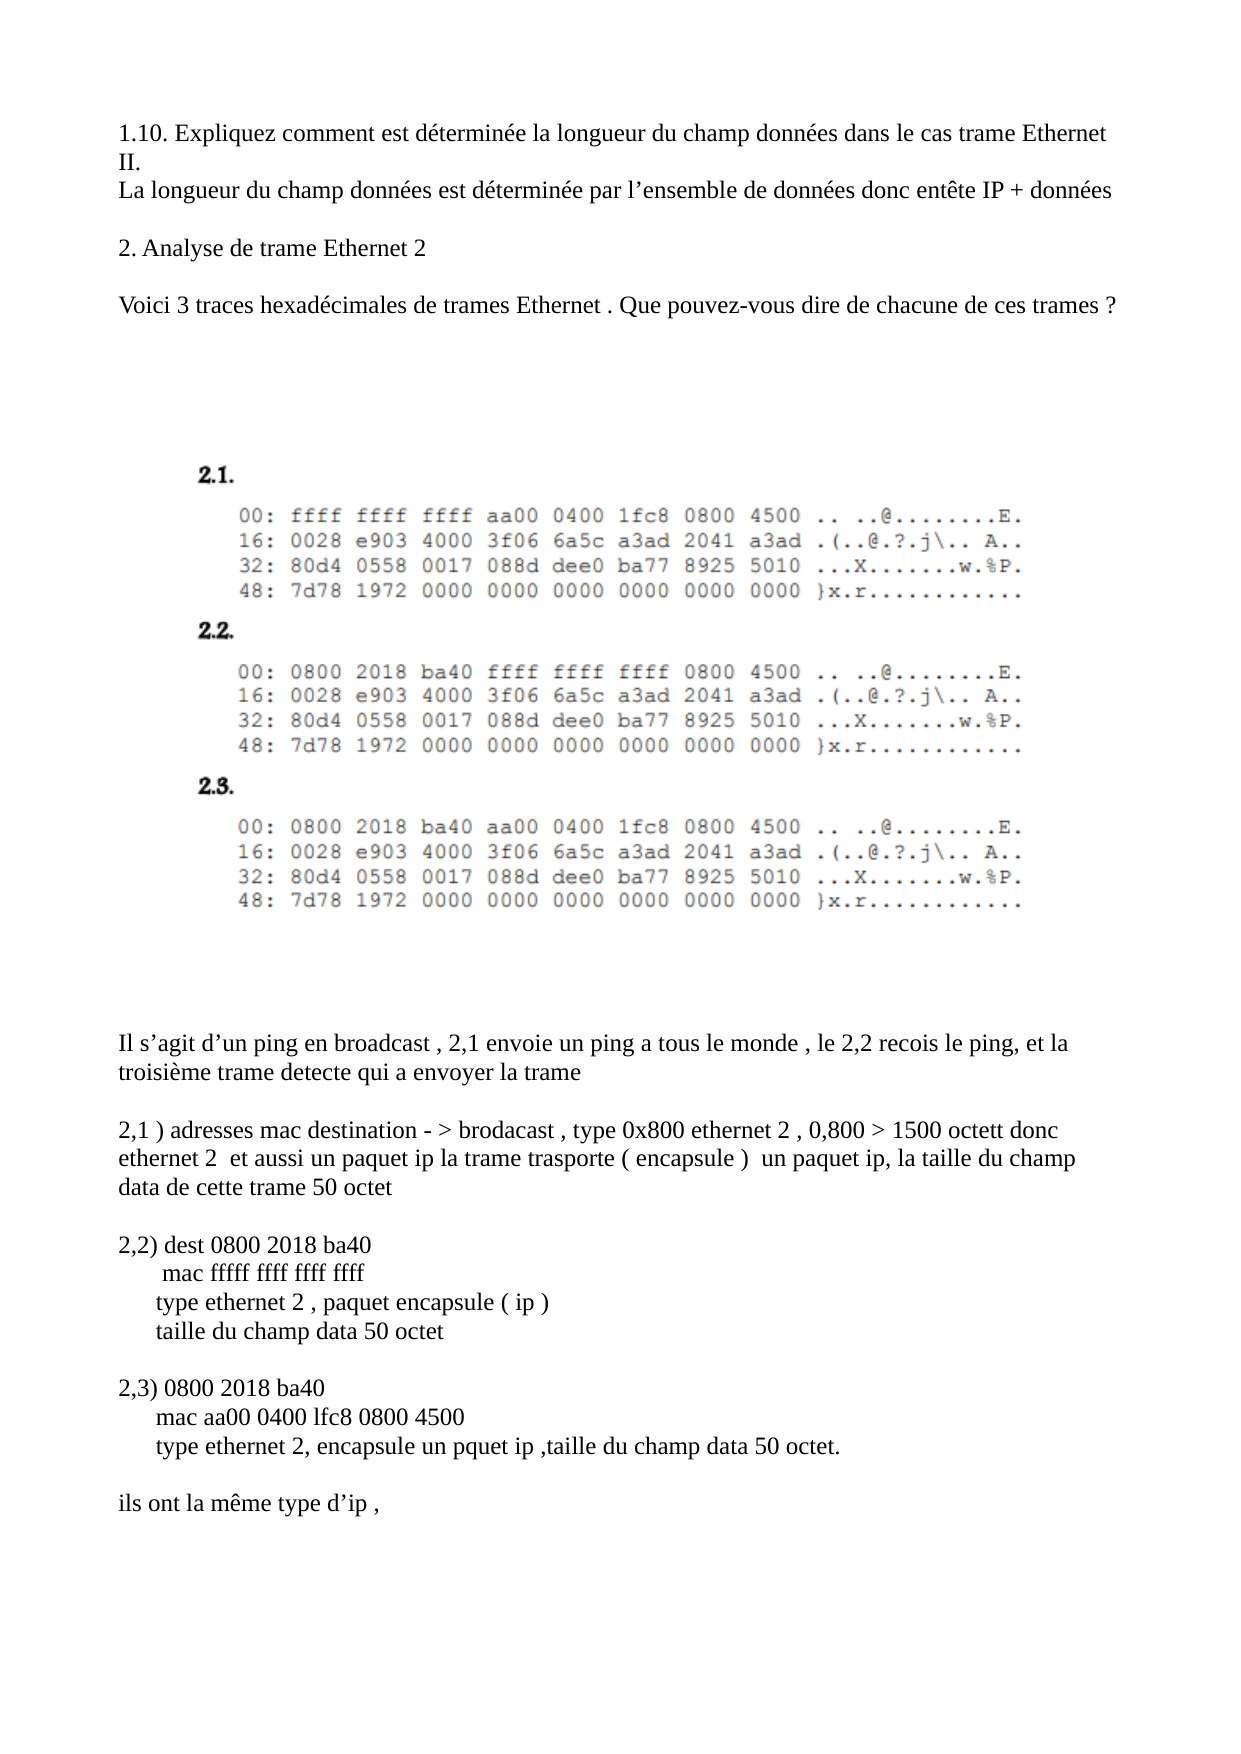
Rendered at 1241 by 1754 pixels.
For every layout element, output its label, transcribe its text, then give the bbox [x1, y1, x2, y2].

text mac aa00 0400 lfc8 0800 4500 [118, 1402, 1122, 1431]
text 2,3) 0800 2018 ba40 [118, 1373, 1122, 1402]
text type ethernet 2 , paquet encapsule ( ip ) [118, 1287, 1122, 1316]
text ils ont la même type d’ip , [118, 1488, 1122, 1517]
text type ethernet 2, encapsule un pquet ip ,taille du champ data 50 octet. [118, 1431, 1122, 1460]
text 2,2) dest 0800 2018 ba40 [118, 1230, 1122, 1258]
text mac fffff ffff ffff ffff [118, 1258, 1122, 1287]
picture [170, 455, 1107, 971]
text 1.10. Expliquez comment est déterminée la longueur du champ données dans le cas trame Ethernet II. [118, 118, 1122, 176]
text Voici 3 traces hexadécimales de trames Ethernet . Que pouvez-vous dire de chacune de ces trames ? [118, 291, 1122, 319]
text 2. Analyse de trame Ethernet 2 [118, 233, 1122, 262]
text taille du champ data 50 octet [118, 1316, 1122, 1345]
text La longueur du champ données est déterminée par l’ensemble de données donc entête IP + données [118, 176, 1122, 204]
text Il s’agit d’un ping en broadcast , 2,1 envoie un ping a tous le monde , le 2,2 recois le ping, et la troisième trame detecte qui a envoyer la trame [118, 1028, 1122, 1086]
text 2,1 ) adresses mac destination - > brodacast , type 0x800 ethernet 2 , 0,800 > 1500 octett donc ethernet 2 et aussi un paquet ip la trame trasporte ( encapsule ) un paquet ip, la taille du champ data de cette trame 50 octet [118, 1115, 1122, 1201]
